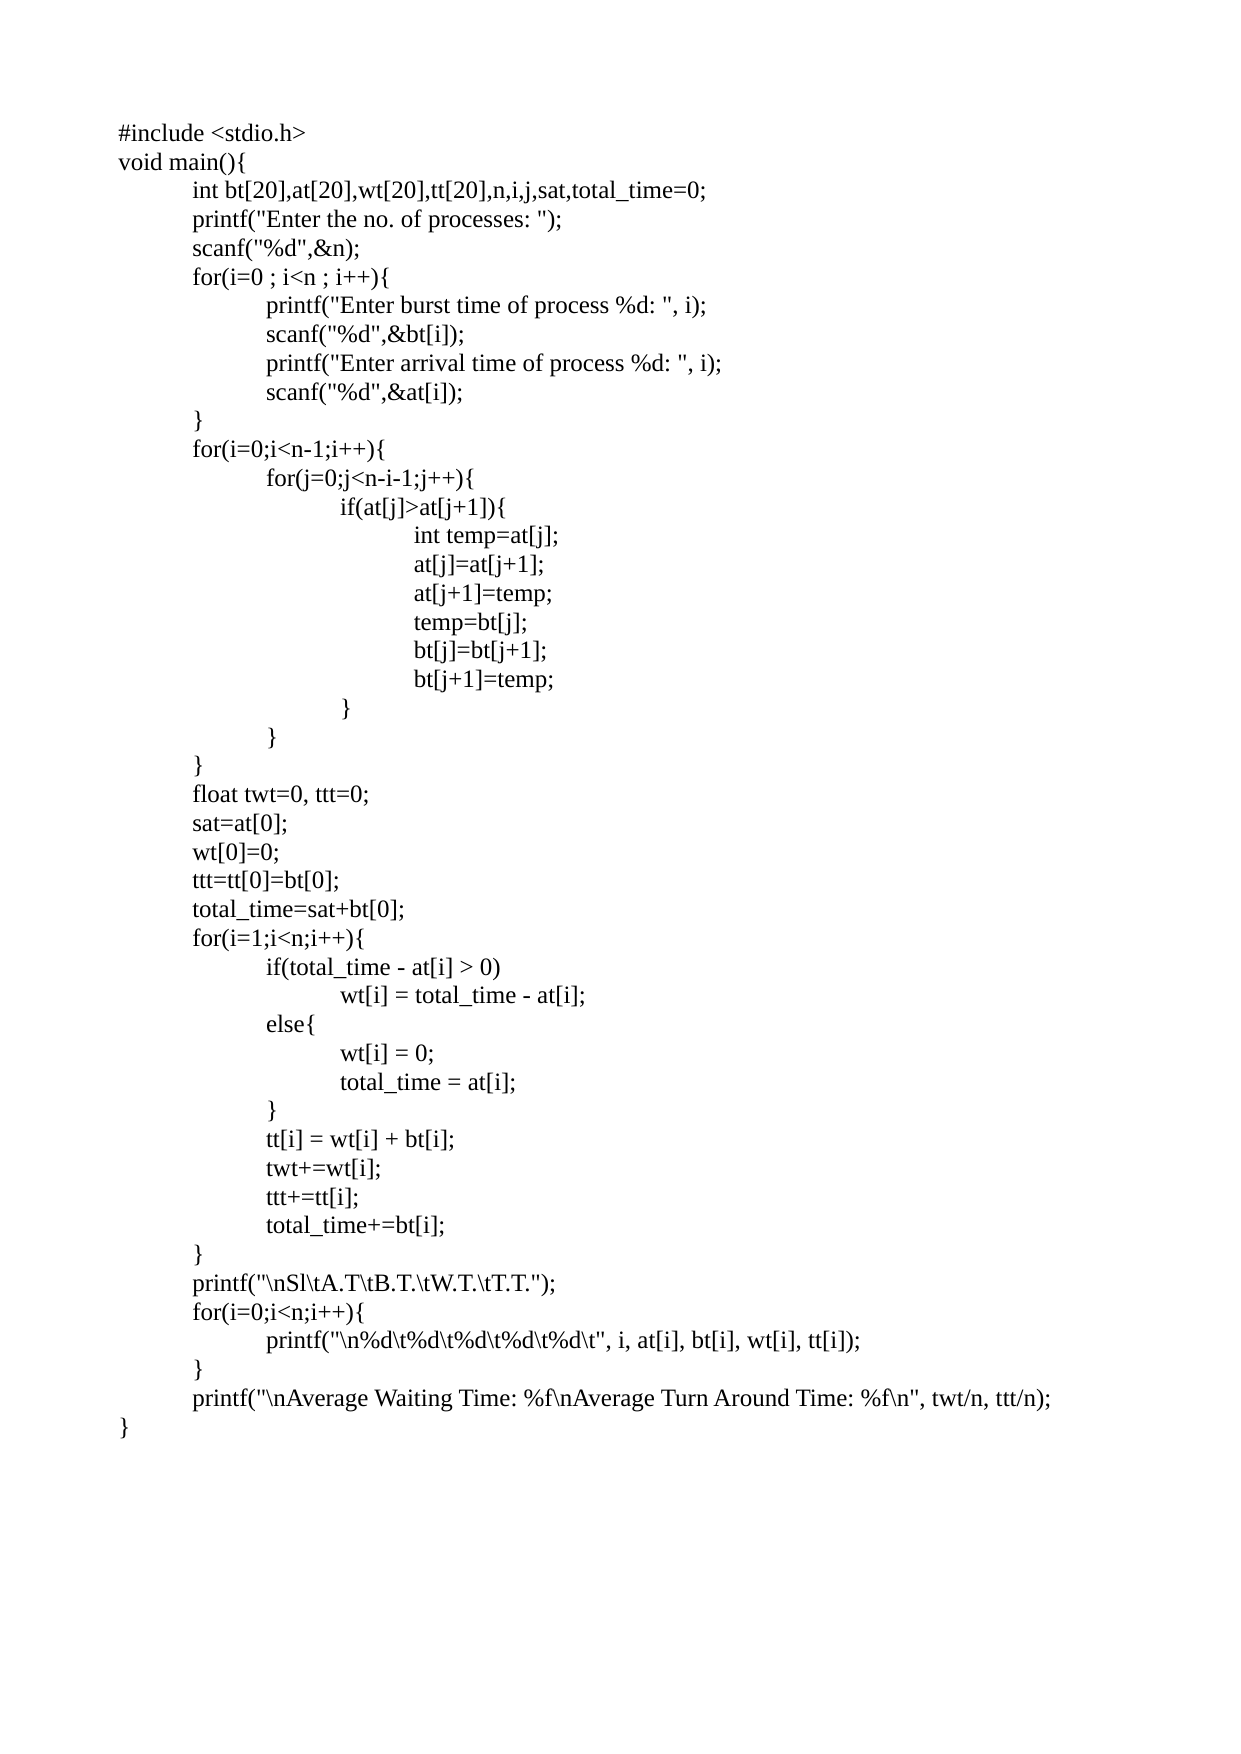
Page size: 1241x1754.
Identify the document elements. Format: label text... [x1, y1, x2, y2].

text total_time = at[i]; [118, 1067, 1122, 1096]
text #include <stdio.h> [118, 118, 1122, 147]
text for(j=0;j<n-i-1;j++){ [118, 463, 1122, 492]
text tt[i] = wt[i] + bt[i]; [118, 1124, 1122, 1153]
text at[j]=at[j+1]; [118, 549, 1122, 578]
text for(i=0;i<n-1;i++){ [118, 434, 1122, 463]
text printf("Enter burst time of process %d: ", i); [118, 291, 1122, 319]
text } [118, 1239, 1122, 1268]
text } [118, 1096, 1122, 1124]
text scanf("%d",&n); [118, 233, 1122, 262]
text else{ [118, 1009, 1122, 1038]
text } [118, 693, 1122, 722]
text if(at[j]>at[j+1]){ [118, 492, 1122, 521]
text ttt+=tt[i]; [118, 1182, 1122, 1211]
text if(total_time - at[i] > 0) [118, 952, 1122, 981]
text at[j+1]=temp; [118, 578, 1122, 607]
text printf("\nSl\tA.T\tB.T.\tW.T.\tT.T."); [118, 1268, 1122, 1297]
text bt[j]=bt[j+1]; [118, 636, 1122, 664]
text twt+=wt[i]; [118, 1153, 1122, 1182]
text } [118, 722, 1122, 751]
text int bt[20],at[20],wt[20],tt[20],n,i,j,sat,total_time=0; [118, 176, 1122, 204]
text } [118, 1354, 1122, 1383]
text for(i=0 ; i<n ; i++){ [118, 262, 1122, 291]
text wt[i] = total_time - at[i]; [118, 981, 1122, 1009]
text sat=at[0]; [118, 808, 1122, 837]
text total_time=sat+bt[0]; [118, 894, 1122, 923]
text total_time+=bt[i]; [118, 1211, 1122, 1239]
text printf("\n%d\t%d\t%d\t%d\t%d\t", i, at[i], bt[i], wt[i], tt[i]); [118, 1326, 1122, 1354]
text void main(){ [118, 147, 1122, 176]
text wt[i] = 0; [118, 1038, 1122, 1067]
text bt[j+1]=temp; [118, 664, 1122, 693]
text printf("Enter arrival time of process %d: ", i); [118, 348, 1122, 377]
text float twt=0, ttt=0; [118, 779, 1122, 808]
text scanf("%d",&at[i]); [118, 377, 1122, 406]
text scanf("%d",&bt[i]); [118, 319, 1122, 348]
text temp=bt[j]; [118, 607, 1122, 636]
text } [118, 751, 1122, 779]
text for(i=0;i<n;i++){ [118, 1297, 1122, 1326]
text ttt=tt[0]=bt[0]; [118, 866, 1122, 894]
text } [118, 406, 1122, 434]
text } [118, 1412, 1122, 1441]
text for(i=1;i<n;i++){ [118, 923, 1122, 952]
text printf("\nAverage Waiting Time: %f\nAverage Turn Around Time: %f\n", twt/n, ttt/n); [118, 1383, 1122, 1412]
text int temp=at[j]; [118, 521, 1122, 549]
text printf("Enter the no. of processes: "); [118, 204, 1122, 233]
text wt[0]=0; [118, 837, 1122, 866]
